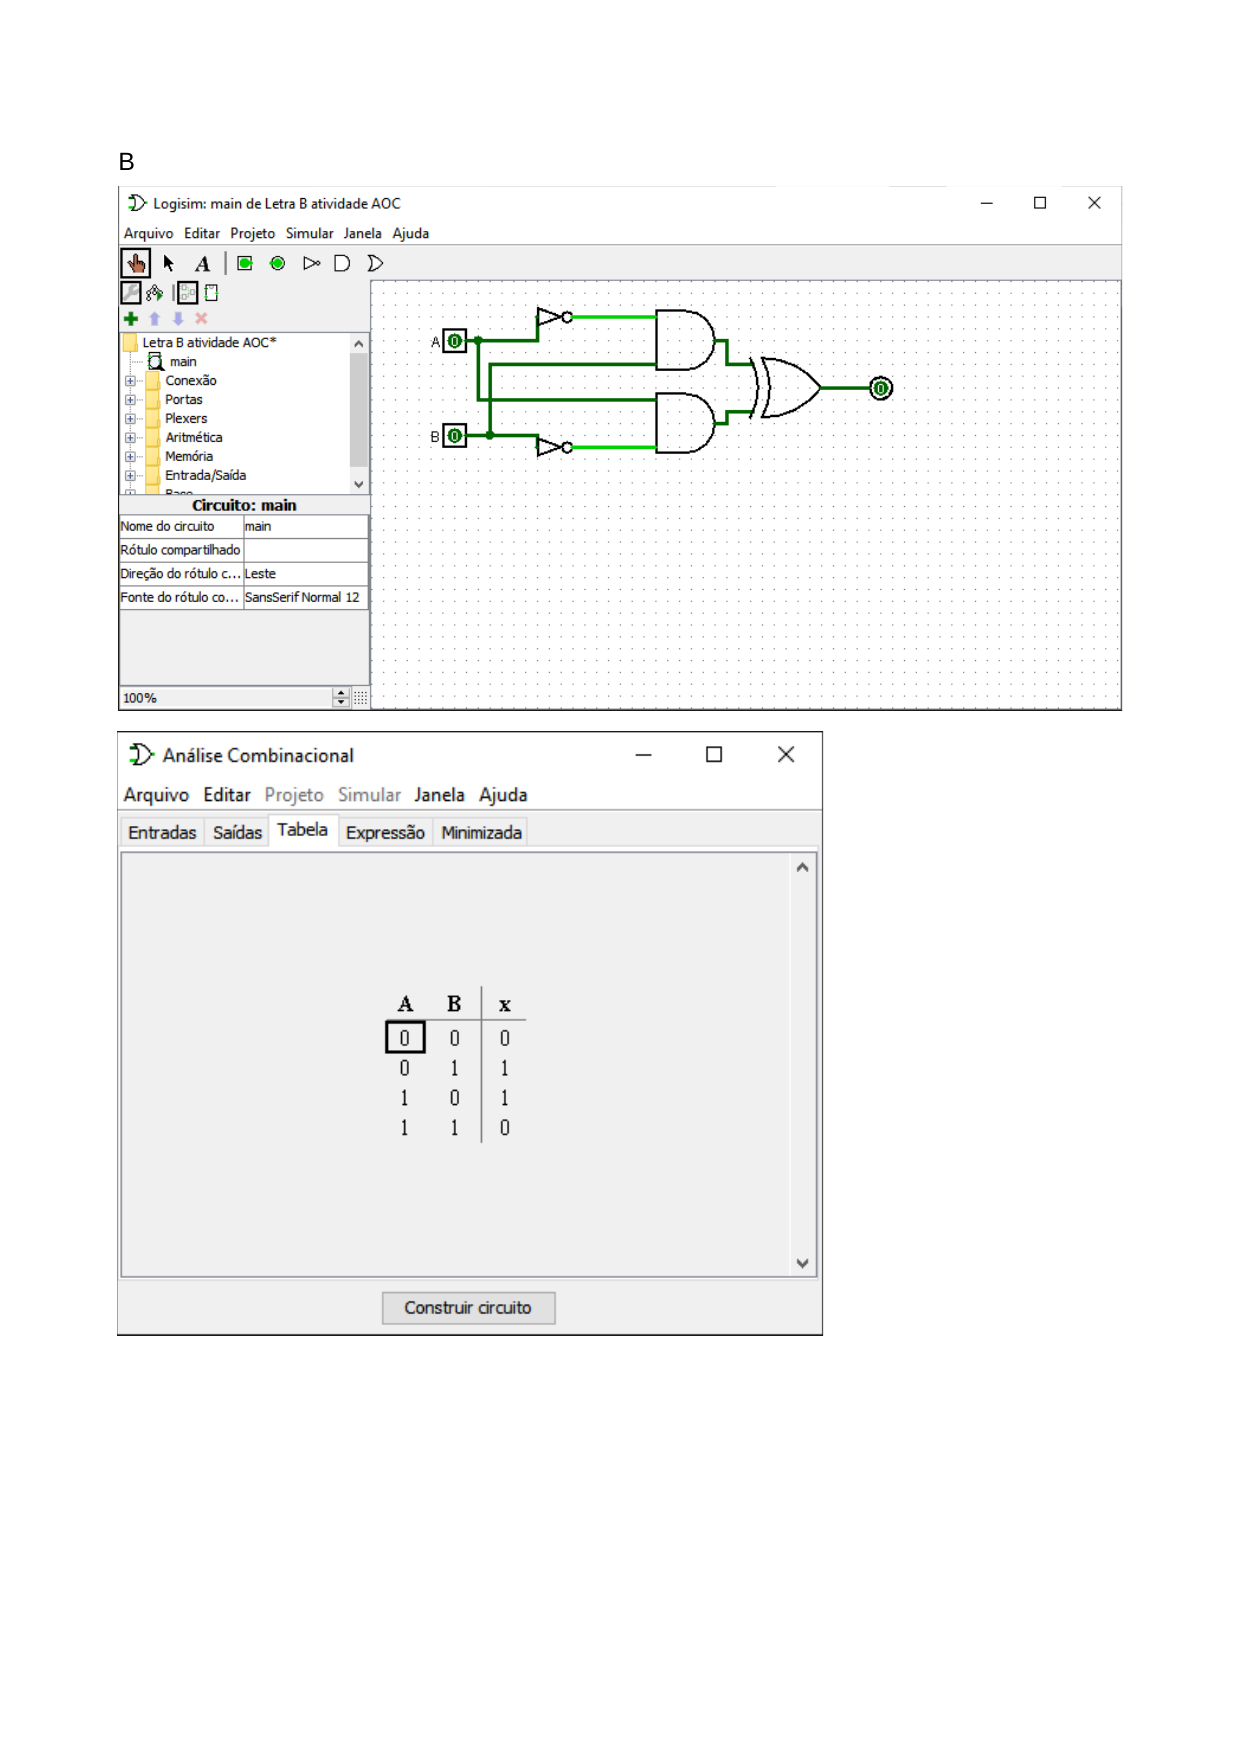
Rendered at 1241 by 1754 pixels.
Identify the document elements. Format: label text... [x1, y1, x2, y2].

text B [118, 147, 1122, 176]
